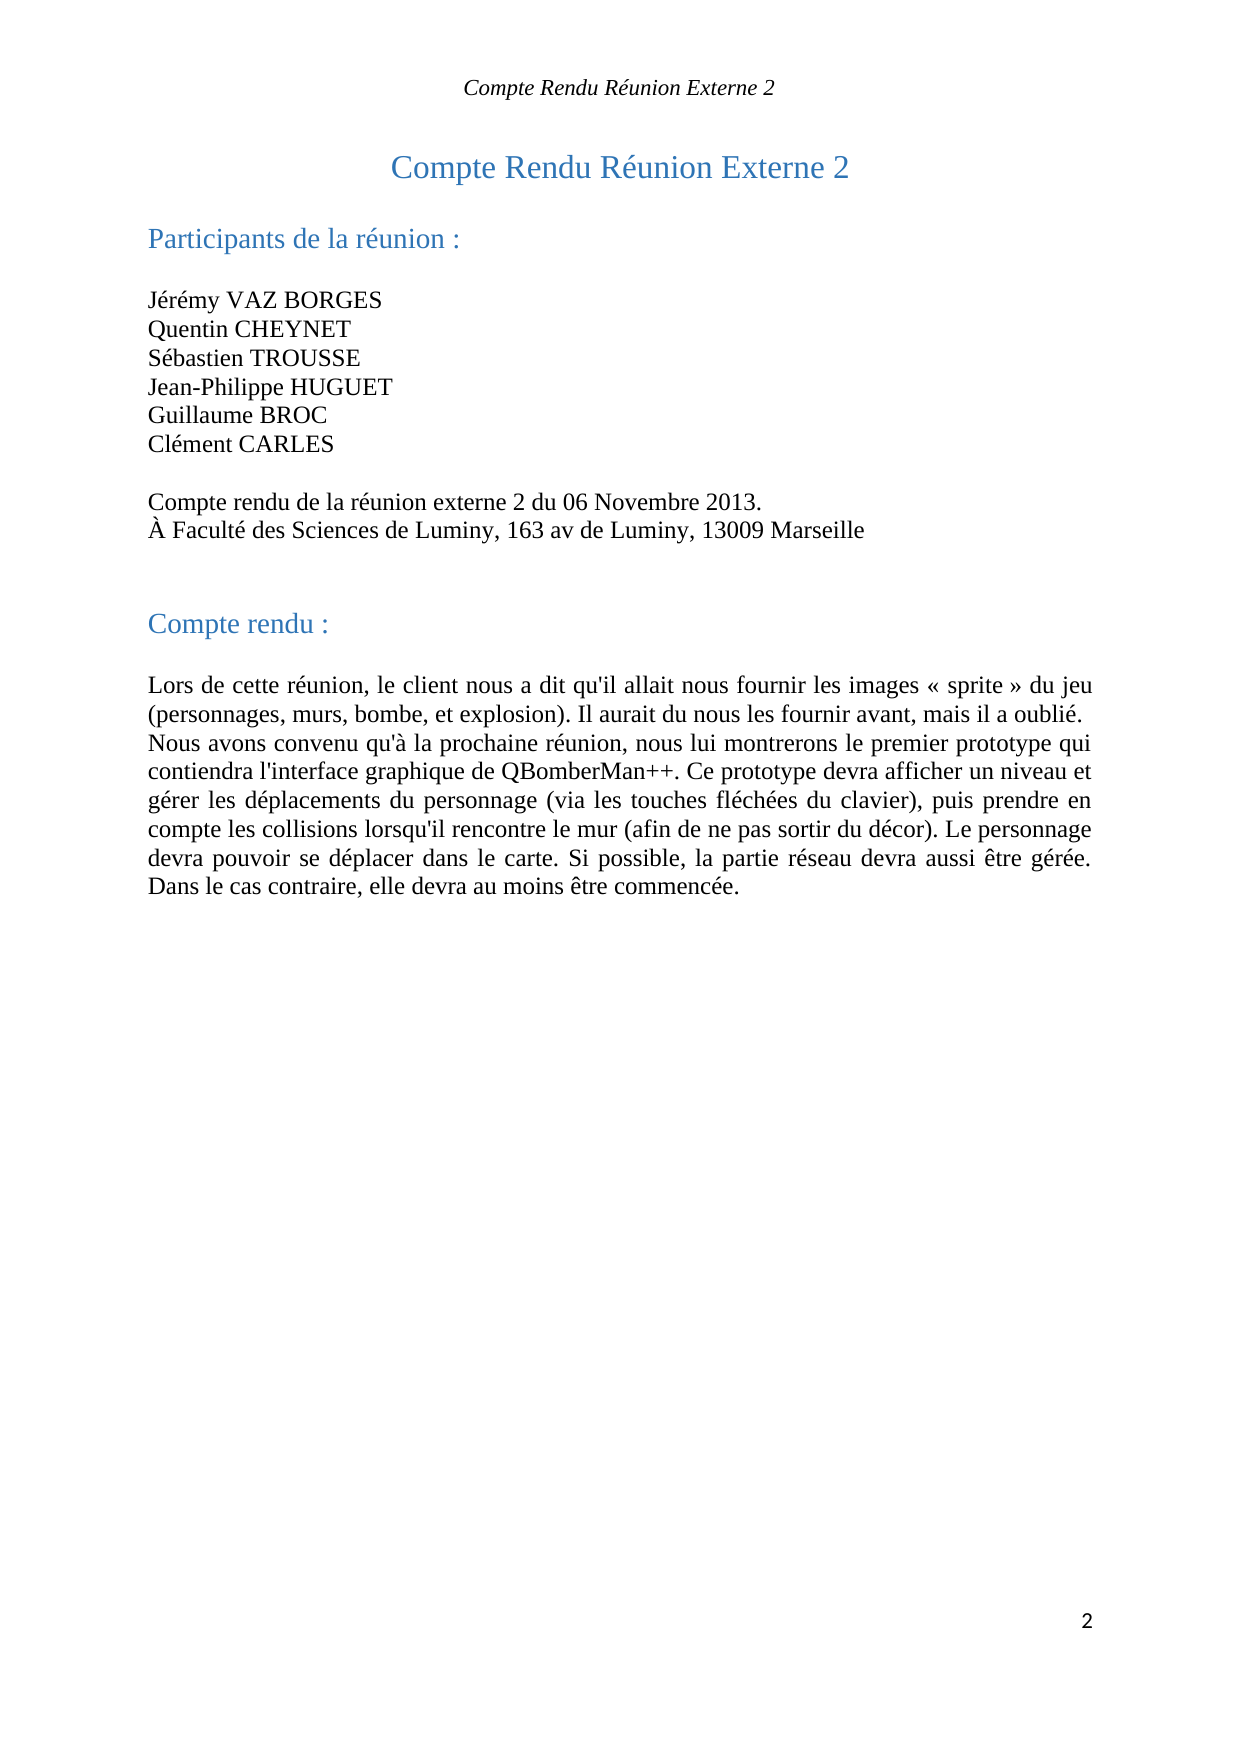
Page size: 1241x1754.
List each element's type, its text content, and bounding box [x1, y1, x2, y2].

text Clément CARLES [148, 429, 1093, 458]
text Guillaume BROC [148, 400, 1093, 429]
text Jean-Philippe HUGUET [148, 372, 1093, 400]
text Sébastien TROUSSE [148, 343, 1093, 372]
text À Faculté des Sciences de Luminy, 163 av de Luminy, 13009 Marseille [148, 515, 1093, 544]
text Nous avons convenu qu'à la prochaine réunion, nous lui montrerons le premier prototype qui contiendra l'interface graphique de QBomberMan++. Ce prototype devra afficher un niveau et gérer les déplacements du personnage (via les touches fléchées du clavier), puis prendre en compte les collisions lorsqu'il rencontre le mur (afin de ne pas sortir du décor). Le personnage devra pouvoir se déplacer dans le carte. Si possible, la partie réseau devra aussi être gérée. Dans le cas contraire, elle devra au moins être commencée. [148, 728, 1093, 900]
text Participants de la réunion : [148, 221, 1093, 255]
subtitle Compte rendu : [148, 606, 1093, 639]
text Compte rendu de la réunion externe 2 du 06 Novembre 2013. [148, 487, 1093, 515]
text Quentin CHEYNET [148, 314, 1093, 343]
text Compte Rendu Réunion Externe 2 [148, 148, 1093, 186]
text Lors de cette réunion, le client nous a dit qu'il allait nous fournir les images « sprite » du jeu (personnages, murs, bombe, et explosion). Il aurait du nous les fournir avant, mais il a oublié. [148, 670, 1093, 728]
text Jérémy VAZ BORGES [148, 285, 1093, 314]
